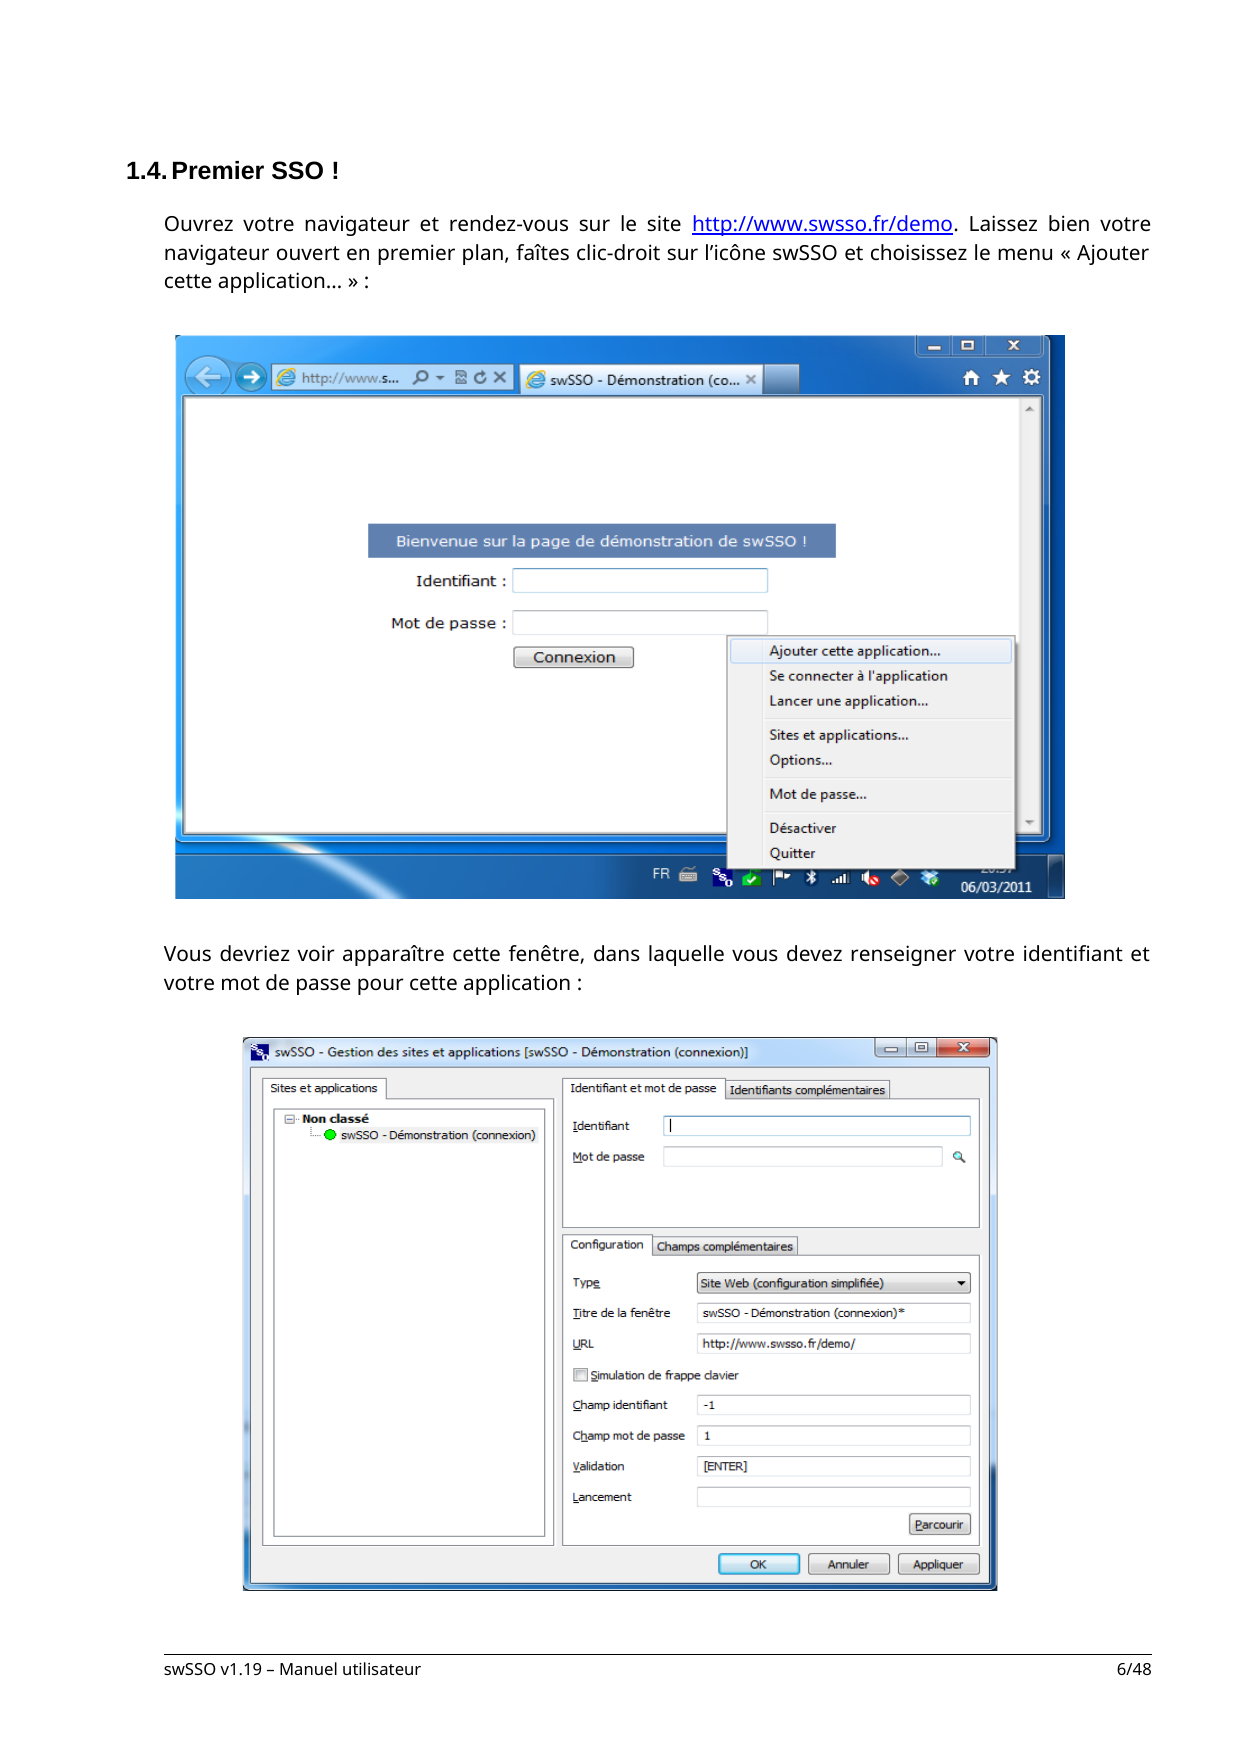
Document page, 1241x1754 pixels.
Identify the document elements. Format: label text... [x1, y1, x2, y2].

subtitle Premier SSO ! [126, 156, 1152, 184]
text Ouvrez votre navigateur et rendez-vous sur le site http://www.swsso.fr/demo. Laissez bien votre navigateur ouvert en premier plan, faîtes clic-droit sur l’icône swSSO et choisissez le menu « Ajouter cette application… » : [164, 209, 1152, 295]
picture [242, 1037, 998, 1591]
picture [175, 335, 1065, 899]
text Vous devriez voir apparaître cette fenêtre, dans laquelle vous devez renseigner votre identifiant et votre mot de passe pour cette application : [164, 939, 1152, 996]
